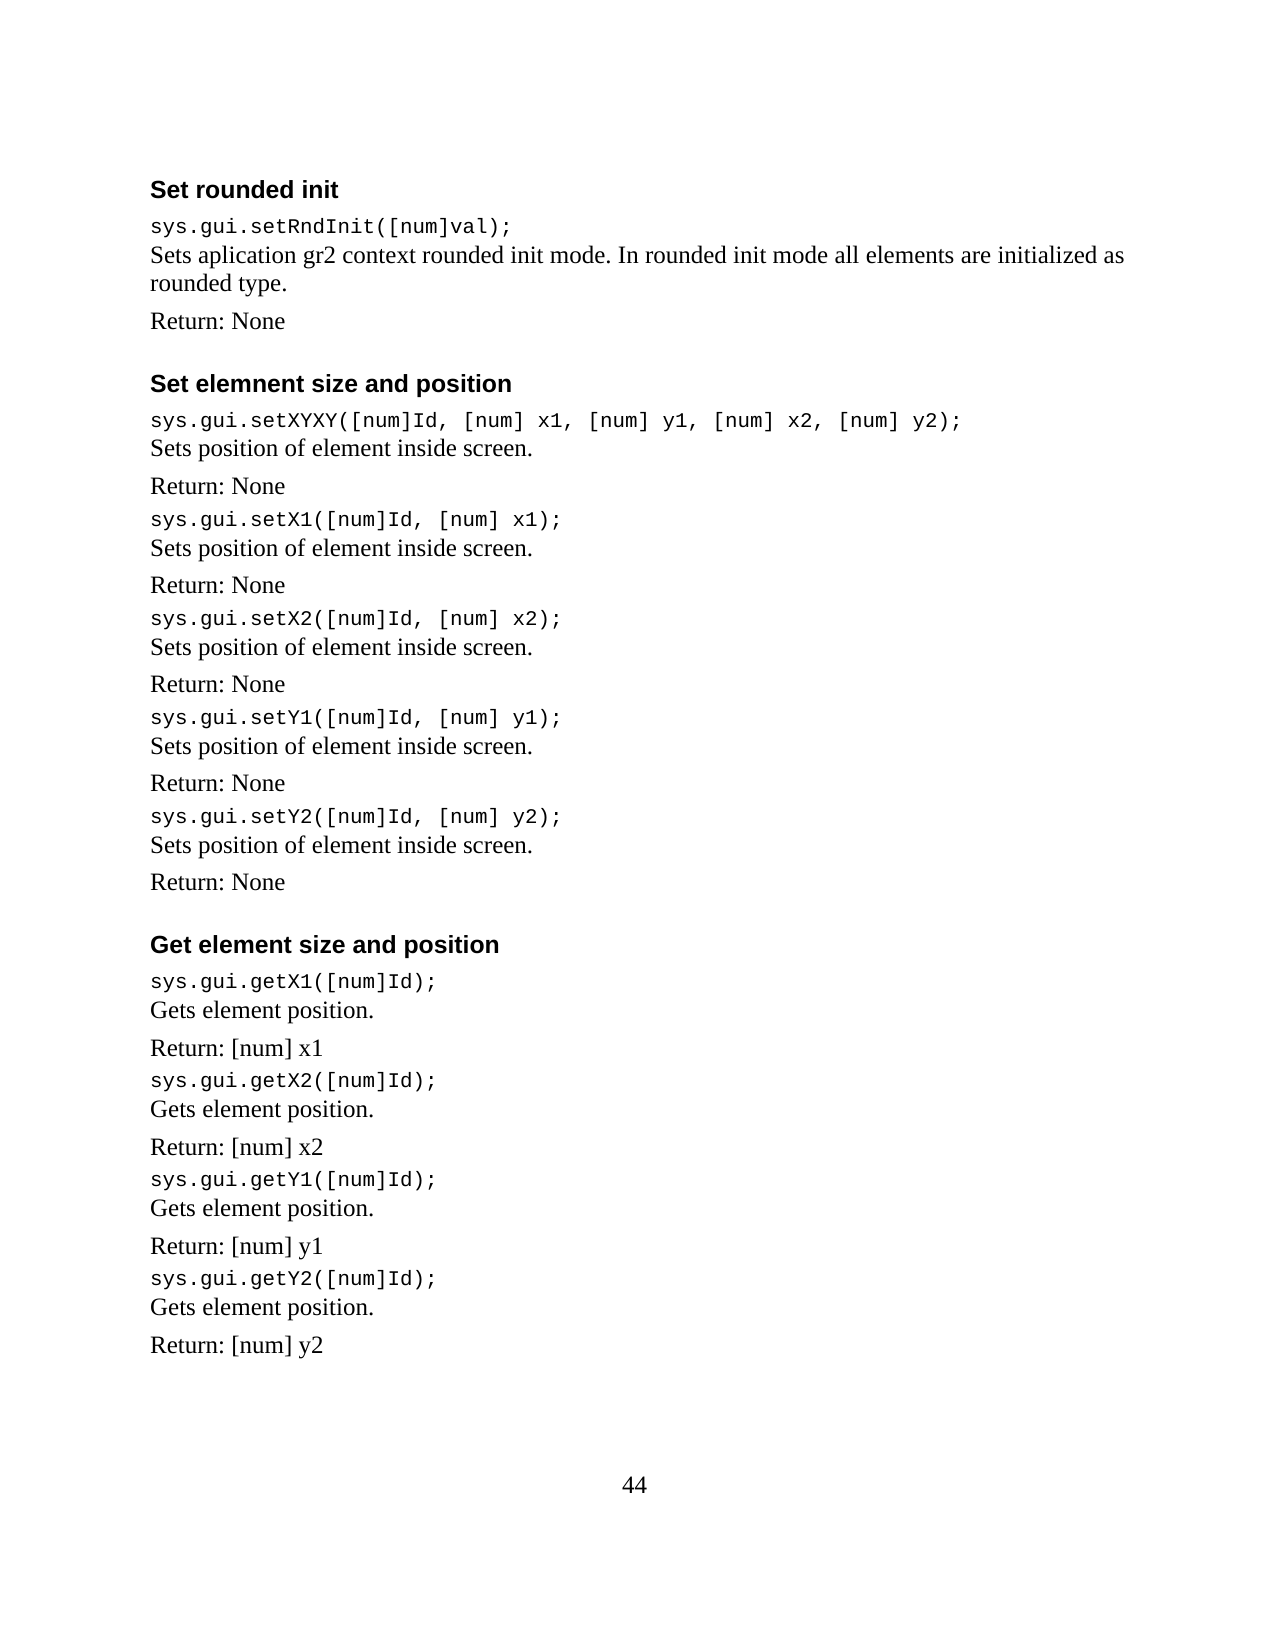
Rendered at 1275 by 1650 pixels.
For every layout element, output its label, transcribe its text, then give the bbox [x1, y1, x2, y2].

text Gets element position. [150, 995, 1125, 1024]
text Sets position of element inside screen. [150, 830, 1125, 858]
text Gets element position. [150, 1094, 1125, 1123]
text Return: None [150, 471, 1125, 500]
text Gets element position. [150, 1292, 1125, 1321]
subtitle Get element size and position [150, 930, 1125, 959]
text sys.gui.setY2([num]Id, [num] y2); [150, 806, 1125, 830]
text Gets element position. [150, 1193, 1125, 1222]
text Return: [num] y1 [150, 1231, 1125, 1259]
text Return: [num] x2 [150, 1132, 1125, 1160]
text Return: None [150, 306, 1125, 335]
text sys.gui.setX2([num]Id, [num] x2); [150, 608, 1125, 632]
text Sets position of element inside screen. [150, 533, 1125, 561]
text sys.gui.setX1([num]Id, [num] x1); [150, 509, 1125, 533]
text sys.gui.getX2([num]Id); [150, 1070, 1125, 1094]
text Sets position of element inside screen. [150, 731, 1125, 759]
text Sets position of element inside screen. [150, 632, 1125, 660]
text Return: None [150, 669, 1125, 698]
text sys.gui.setY1([num]Id, [num] y1); [150, 707, 1125, 731]
text sys.gui.setRndInit([num]val); [150, 216, 1125, 240]
text Sets aplication gr2 context rounded init mode. In rounded init mode all elements are initialized as rounded type. [150, 240, 1125, 297]
text Sets position of element inside screen. [150, 433, 1125, 462]
text Return: None [150, 570, 1125, 599]
text sys.gui.getY2([num]Id); [150, 1268, 1125, 1292]
subtitle Set elemnent size and position [150, 369, 1125, 397]
text Return: [num] x1 [150, 1033, 1125, 1061]
text Return: None [150, 867, 1125, 896]
subtitle Set rounded init [150, 175, 1125, 203]
text sys.gui.getY1([num]Id); [150, 1169, 1125, 1193]
text Return: None [150, 768, 1125, 797]
text sys.gui.setXYXY([num]Id, [num] x1, [num] y1, [num] x2, [num] y2); [150, 410, 1125, 433]
text Return: [num] y2 [150, 1330, 1125, 1358]
text sys.gui.getX1([num]Id); [150, 971, 1125, 995]
